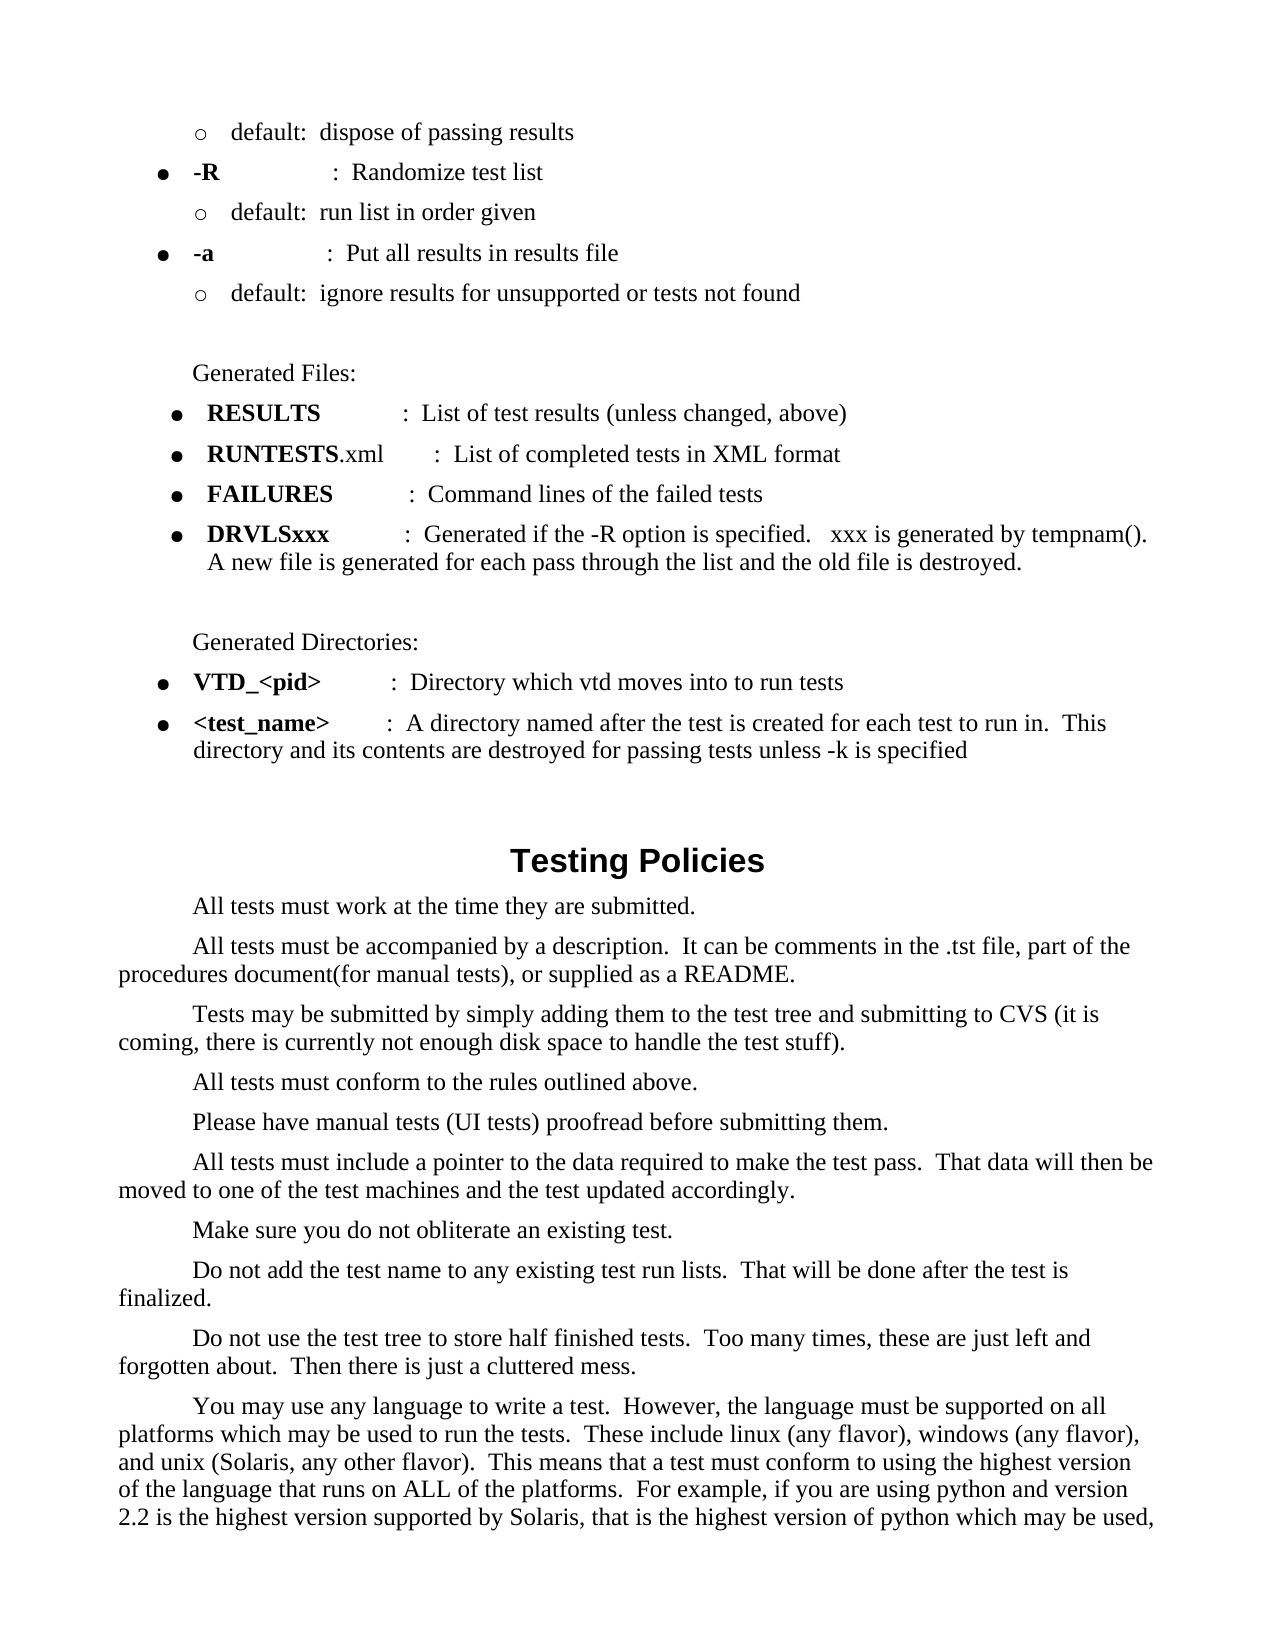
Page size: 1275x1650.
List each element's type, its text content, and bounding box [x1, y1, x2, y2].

list default: ignore results for unsupported or tests not found [193, 279, 1157, 307]
list RESULTS : List of test results (unless changed, above) [169, 399, 1157, 427]
text All tests must be accompanied by a description. It can be comments in the .tst file, part of the procedures document(for manual tests), or supplied as a README. [118, 932, 1157, 987]
text Make sure you do not obliterate an existing test. [118, 1216, 1157, 1244]
text Do not use the test tree to store half finished tests. Too many times, these are just left and forgotten about. Then there is just a cluttered mess. [118, 1324, 1157, 1380]
list FAILURES : Command lines of the failed tests [169, 480, 1157, 508]
list <test_name> : A directory named after the test is created for each test to run in. This directory and its contents are destroyed for passing tests unless -k is specified [156, 709, 1157, 764]
text Tests may be submitted by simply adding them to the test tree and submitting to CVS (it is coming, there is currently not enough disk space to handle the test stuff). [118, 1000, 1157, 1055]
list DRVLSxxx : Generated if the -R option is specified. xxx is generated by tempnam(). A new file is generated for each pass through the list and the old file is destroyed. [169, 520, 1157, 576]
text Do not add the test name to any existing test run lists. That will be done after the test is finalized. [118, 1256, 1157, 1312]
text Generated Directories: [118, 628, 1157, 656]
text Generated Files: [118, 359, 1157, 387]
list default: dispose of passing results [193, 118, 1157, 146]
list -a : Put all results in results file [156, 239, 1157, 266]
list default: run list in order given [193, 198, 1157, 226]
text You may use any language to write a test. However, the language must be supported on all platforms which may be used to run the tests. These include linux (any flavor), windows (any flavor), and unix (Solaris, any other flavor). This means that a test must conform to using the highest version of the language that runs on ALL of the platforms. For example, if you are using python and version 2.2 is the highest version supported by Solaris, that is the highest version of python which may be used, [118, 1392, 1157, 1531]
list VTD_<pid> : Directory which vtd moves into to run tests [156, 668, 1157, 696]
text All tests must include a pointer to the data required to make the test pass. That data will then be moved to one of the test machines and the test updated accordingly. [118, 1148, 1157, 1204]
subtitle Testing Policies [118, 842, 1157, 879]
text All tests must work at the time they are submitted. [118, 892, 1157, 919]
text All tests must conform to the rules outlined above. [118, 1068, 1157, 1096]
list -R : Randomize test list [156, 158, 1157, 186]
list RUNTESTS.xml : List of completed tests in XML format [169, 440, 1157, 467]
text Please have manual tests (UI tests) proofread before submitting them. [118, 1108, 1157, 1136]
